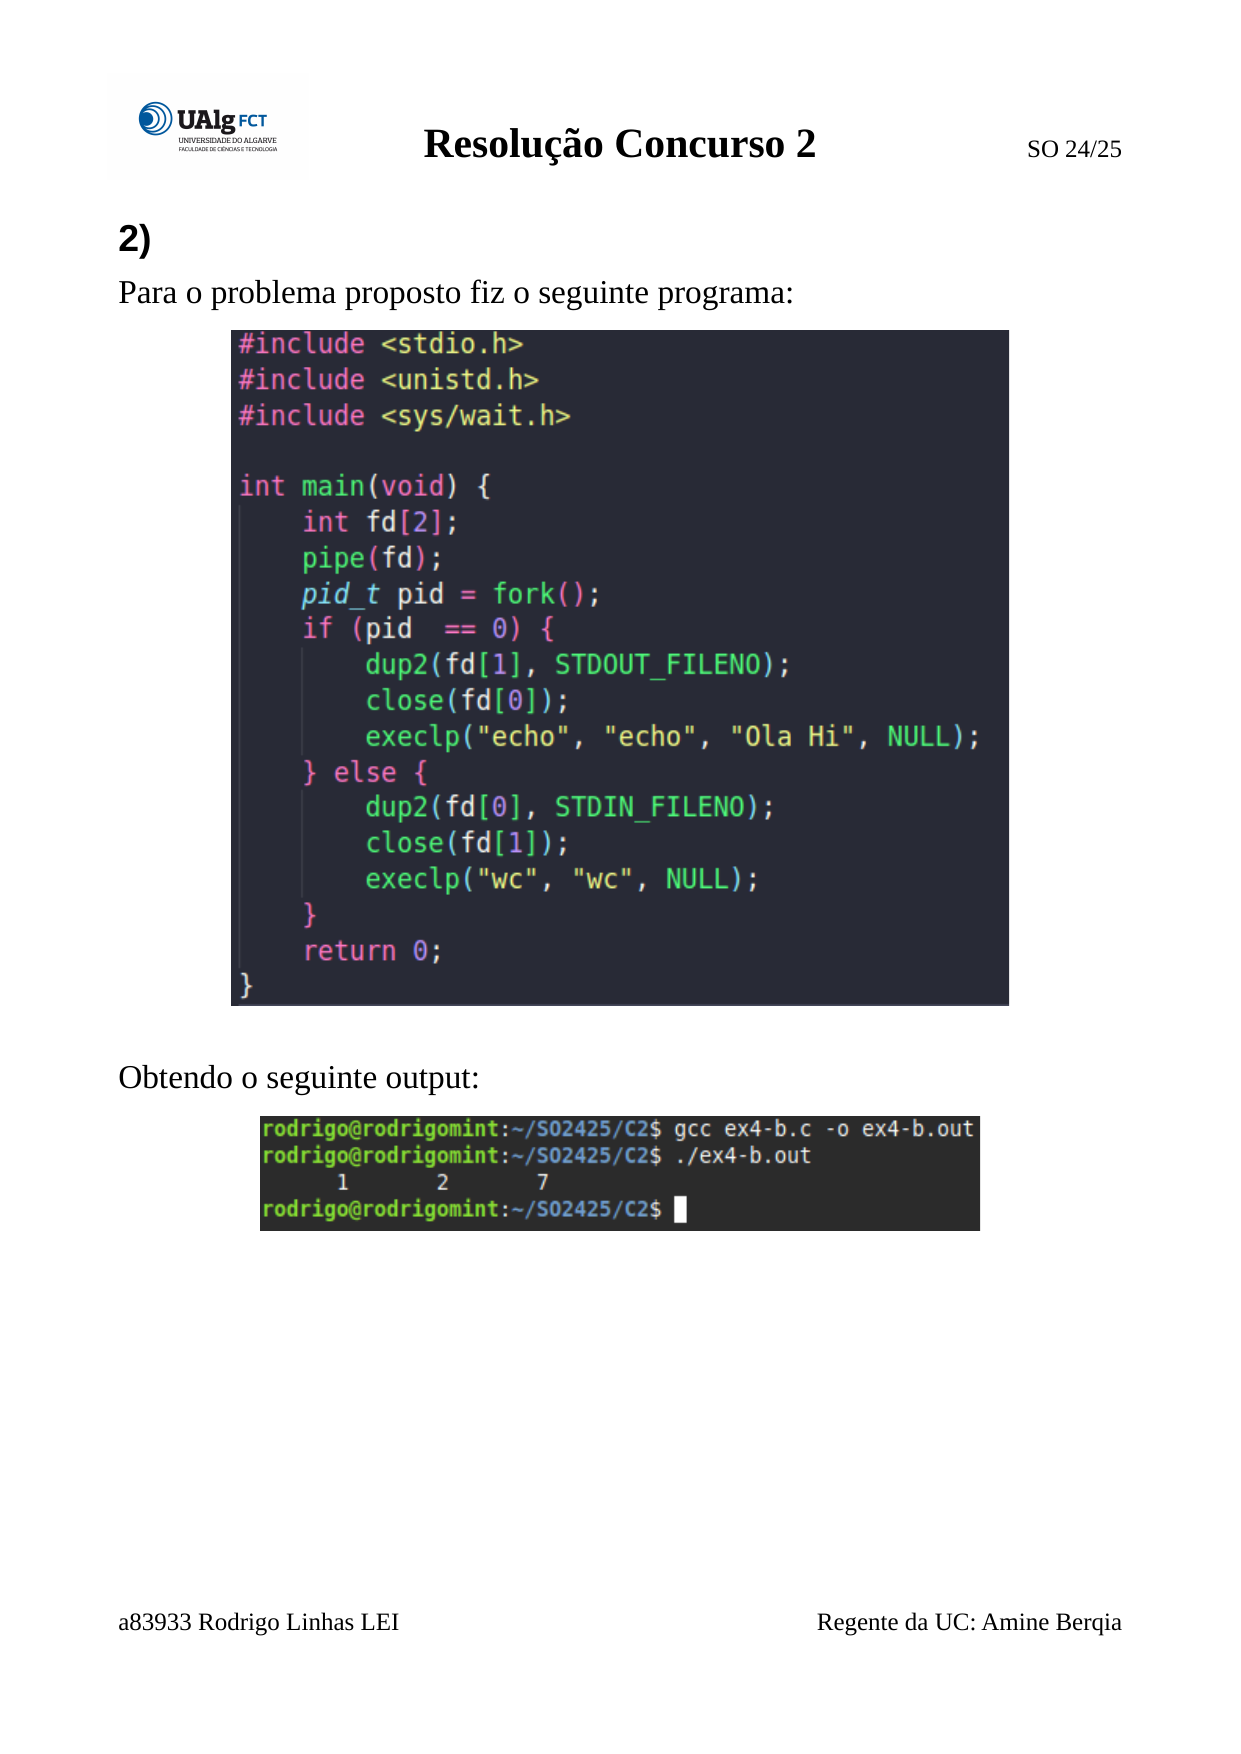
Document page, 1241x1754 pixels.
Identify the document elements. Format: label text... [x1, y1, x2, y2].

subtitle 2) [118, 216, 1122, 259]
picture [231, 330, 1010, 1006]
picture [106, 73, 310, 180]
picture [260, 1116, 981, 1231]
text Obtendo o seguinte output: [118, 1057, 1122, 1096]
text Para o problema proposto fiz o seguinte programa: [118, 272, 1122, 310]
